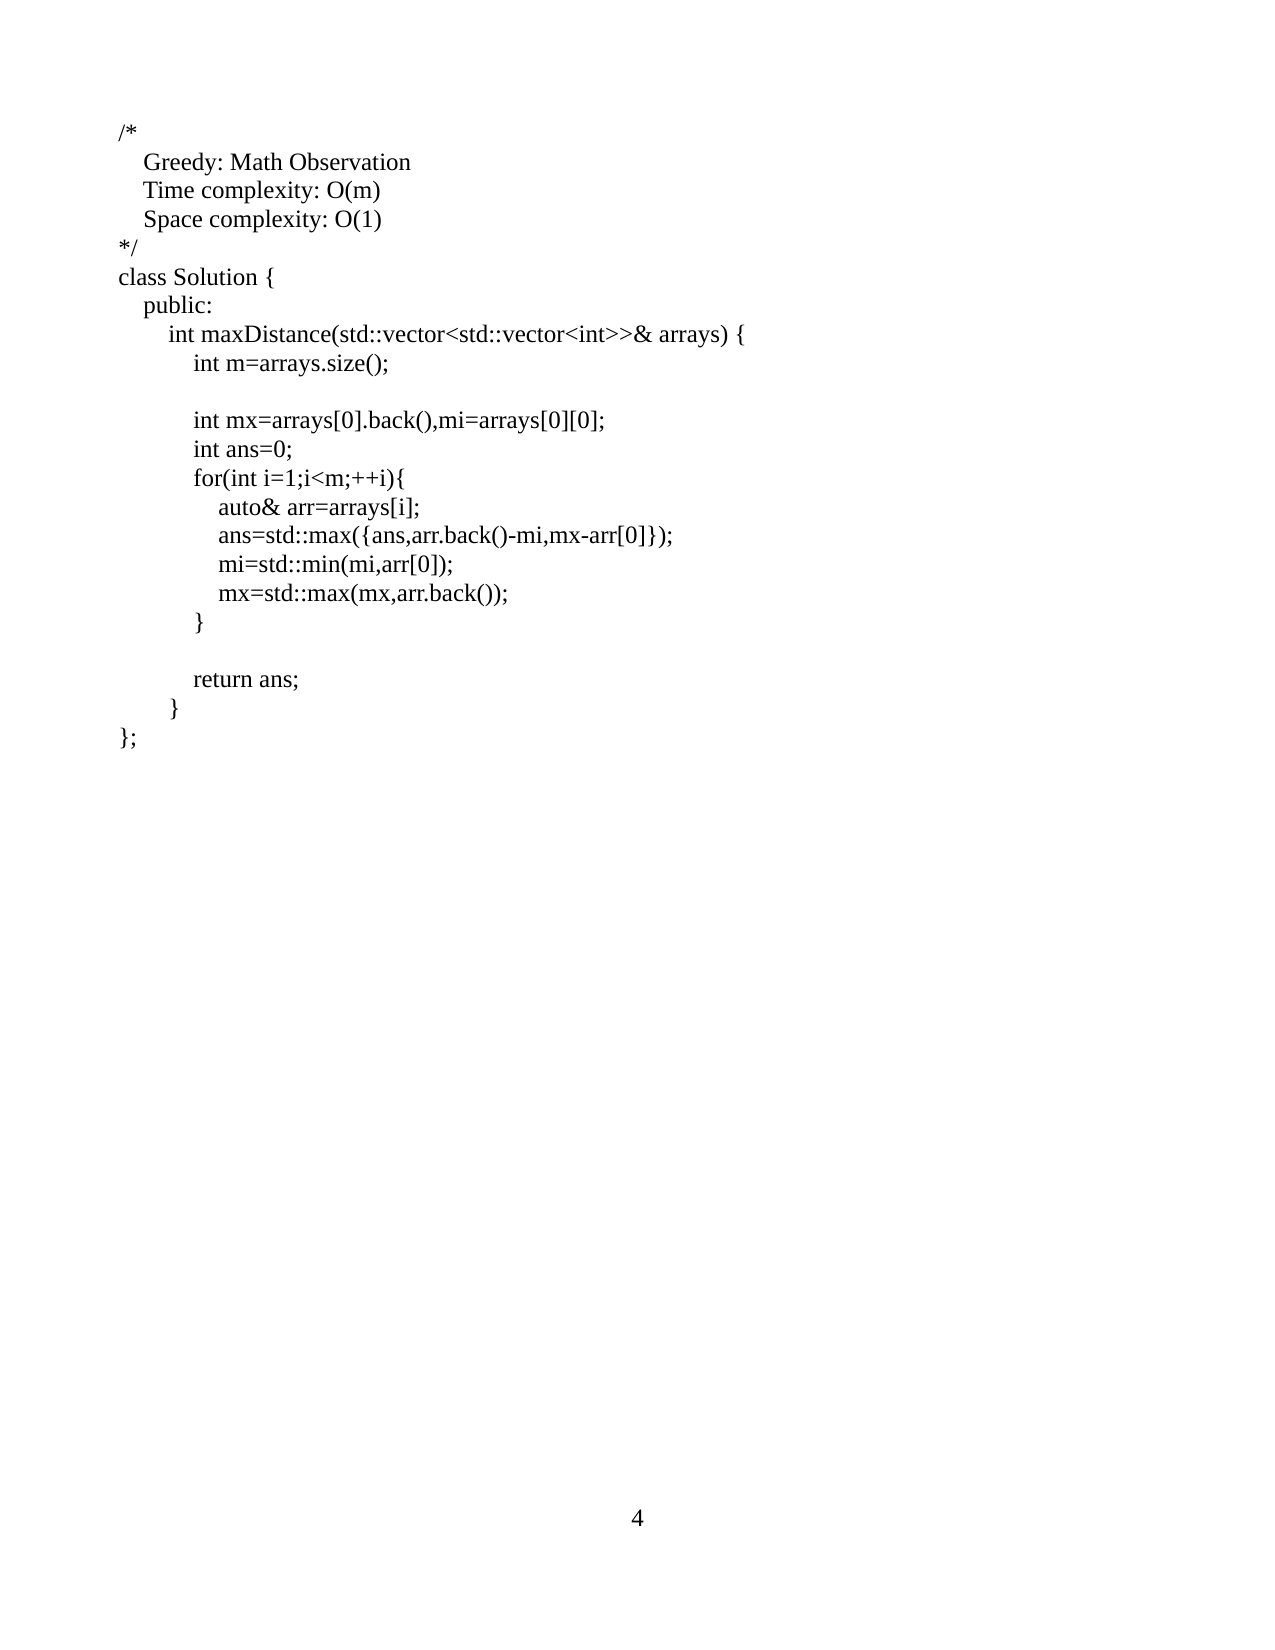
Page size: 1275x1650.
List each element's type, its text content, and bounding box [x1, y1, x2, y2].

text */ [118, 233, 1157, 262]
text mx=std::max(mx,arr.back()); [118, 578, 1157, 607]
text }; [118, 722, 1157, 751]
text Greedy: Math Observation [118, 147, 1157, 176]
text public: [118, 291, 1157, 319]
text /* [118, 118, 1157, 147]
text auto& arr=arrays[i]; [118, 492, 1157, 521]
text int maxDistance(std::vector<std::vector<int>>& arrays) { [118, 319, 1157, 348]
text for(int i=1;i<m;++i){ [118, 463, 1157, 492]
text int m=arrays.size(); [118, 348, 1157, 377]
text int ans=0; [118, 434, 1157, 463]
text class Solution { [118, 262, 1157, 291]
text ans=std::max({ans,arr.back()-mi,mx-arr[0]}); [118, 521, 1157, 549]
text mi=std::min(mi,arr[0]); [118, 549, 1157, 578]
text Time complexity: O(m) [118, 176, 1157, 204]
text return ans; [118, 664, 1157, 693]
text Space complexity: O(1) [118, 204, 1157, 233]
text } [118, 693, 1157, 722]
text int mx=arrays[0].back(),mi=arrays[0][0]; [118, 406, 1157, 434]
text } [118, 607, 1157, 636]
